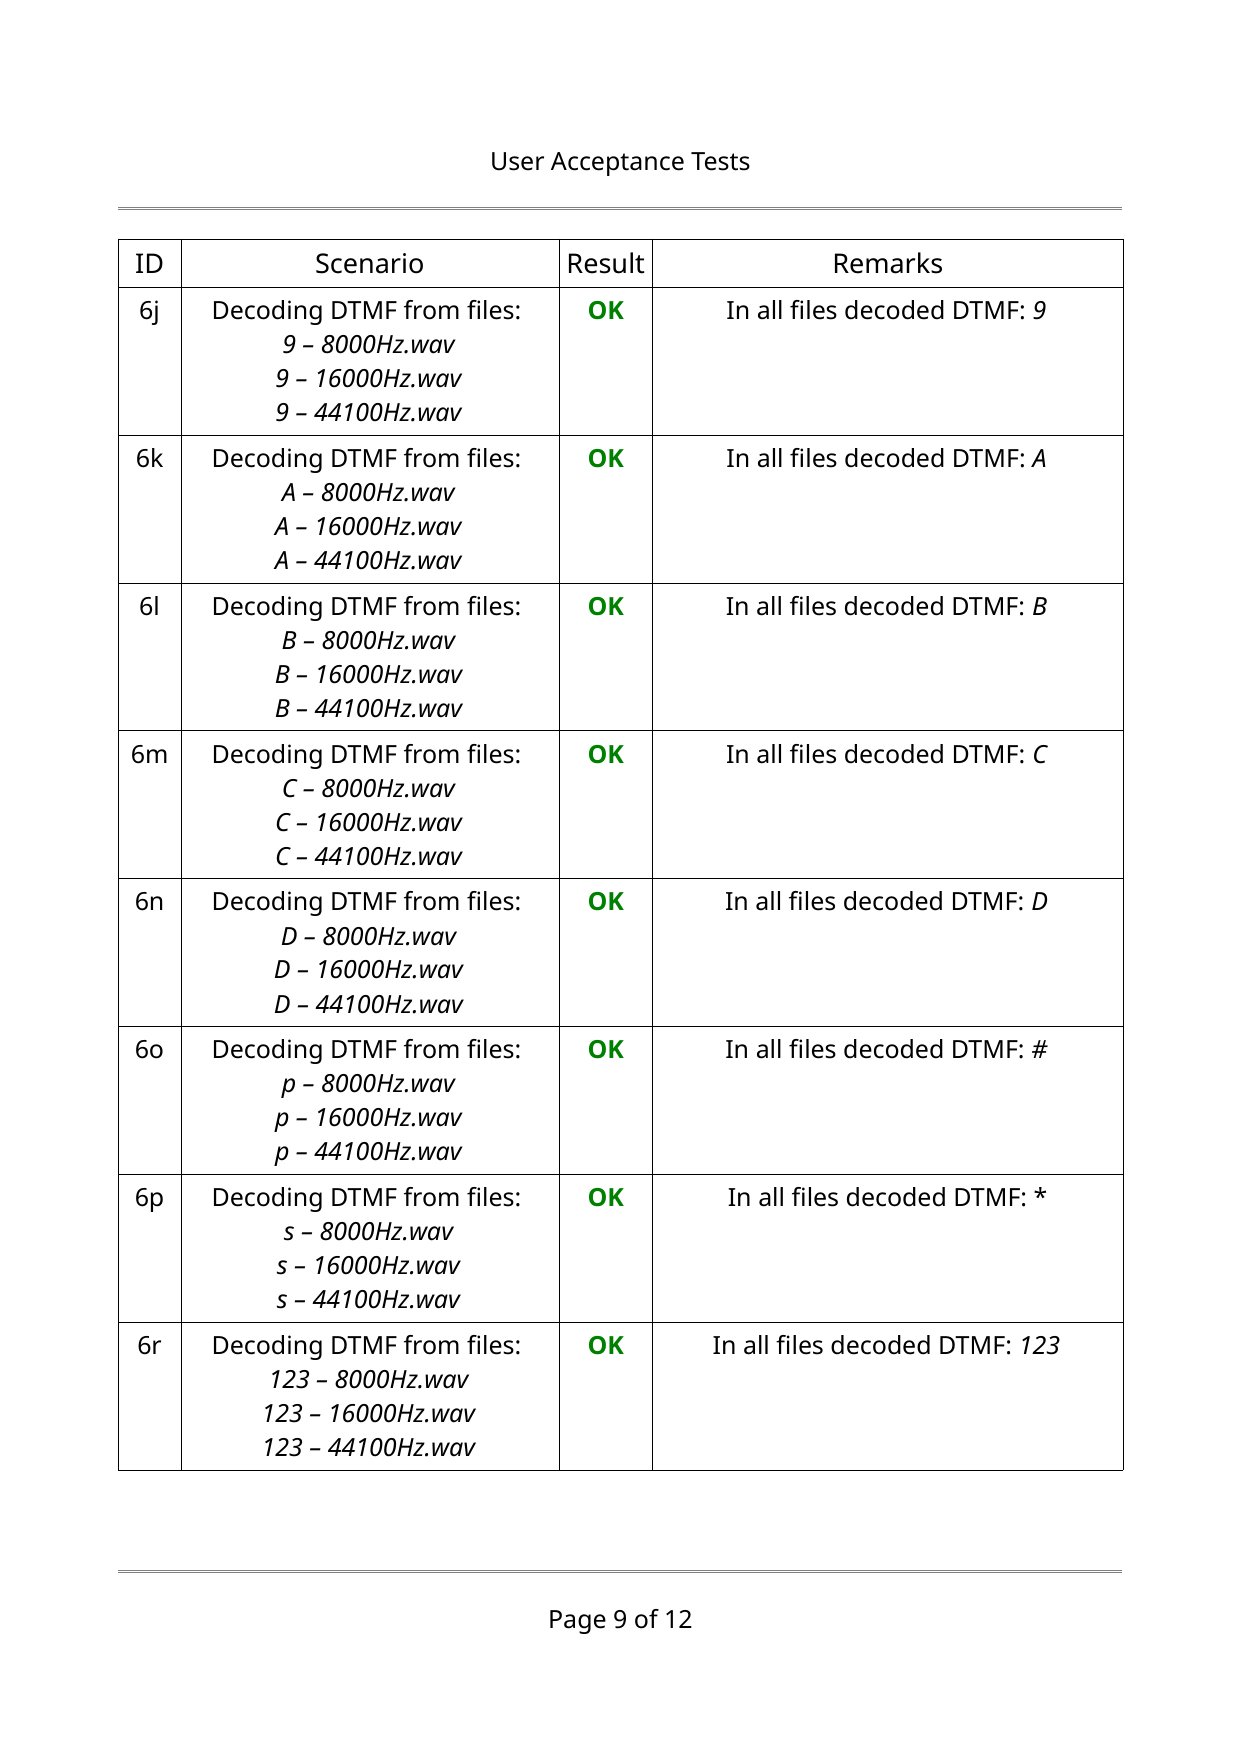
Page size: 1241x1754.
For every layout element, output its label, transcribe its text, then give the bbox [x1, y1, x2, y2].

table_cell OK [560, 288, 652, 435]
table_header ID [119, 240, 181, 287]
table_cell In all files decoded DTMF: 9 [653, 288, 1123, 435]
table_cell 6p [119, 1175, 181, 1322]
table_cell OK [560, 879, 652, 1026]
table_cell In all files decoded DTMF: B [653, 584, 1123, 730]
table_cell 6r [119, 1323, 181, 1469]
table_cell OK [560, 1175, 652, 1322]
table_header Scenario [182, 240, 559, 287]
table_header Result [560, 240, 652, 287]
table_cell Decoding DTMF from files: A – 8000Hz.wav A – 16000Hz.wav A – 44100Hz.wav [182, 436, 559, 583]
table_cell Decoding DTMF from files: D – 8000Hz.wav D – 16000Hz.wav D – 44100Hz.wav [182, 879, 559, 1026]
table_cell OK [560, 1027, 652, 1174]
table_cell Decoding DTMF from files: s – 8000Hz.wav s – 16000Hz.wav s – 44100Hz.wav [182, 1175, 559, 1322]
table_cell Decoding DTMF from files: C – 8000Hz.wav C – 16000Hz.wav C – 44100Hz.wav [182, 731, 559, 878]
table_cell OK [560, 436, 652, 583]
table_cell In all files decoded DTMF: D [653, 879, 1123, 1026]
table_cell OK [560, 584, 652, 730]
table_cell In all files decoded DTMF: # [653, 1027, 1123, 1174]
table_cell 6o [119, 1027, 181, 1174]
table_cell Decoding DTMF from files: B – 8000Hz.wav B – 16000Hz.wav B – 44100Hz.wav [182, 584, 559, 730]
table_cell In all files decoded DTMF: * [653, 1175, 1123, 1322]
table_cell In all files decoded DTMF: C [653, 731, 1123, 878]
table_cell 6m [119, 731, 181, 878]
table_cell 6n [119, 879, 181, 1026]
table_cell OK [560, 731, 652, 878]
table_cell 6l [119, 584, 181, 730]
table_cell In all files decoded DTMF: A [653, 436, 1123, 583]
table_cell Decoding DTMF from files: 9 – 8000Hz.wav 9 – 16000Hz.wav 9 – 44100Hz.wav [182, 288, 559, 435]
table_cell 6j [119, 288, 181, 435]
table_cell Decoding DTMF from files: p – 8000Hz.wav p – 16000Hz.wav p – 44100Hz.wav [182, 1027, 559, 1174]
table_cell In all files decoded DTMF: 123 [653, 1323, 1123, 1469]
table_cell Decoding DTMF from files: 123 – 8000Hz.wav 123 – 16000Hz.wav 123 – 44100Hz.wav [182, 1323, 559, 1469]
table_cell 6k [119, 436, 181, 583]
table_cell OK [560, 1323, 652, 1469]
table_header Remarks [653, 240, 1123, 287]
